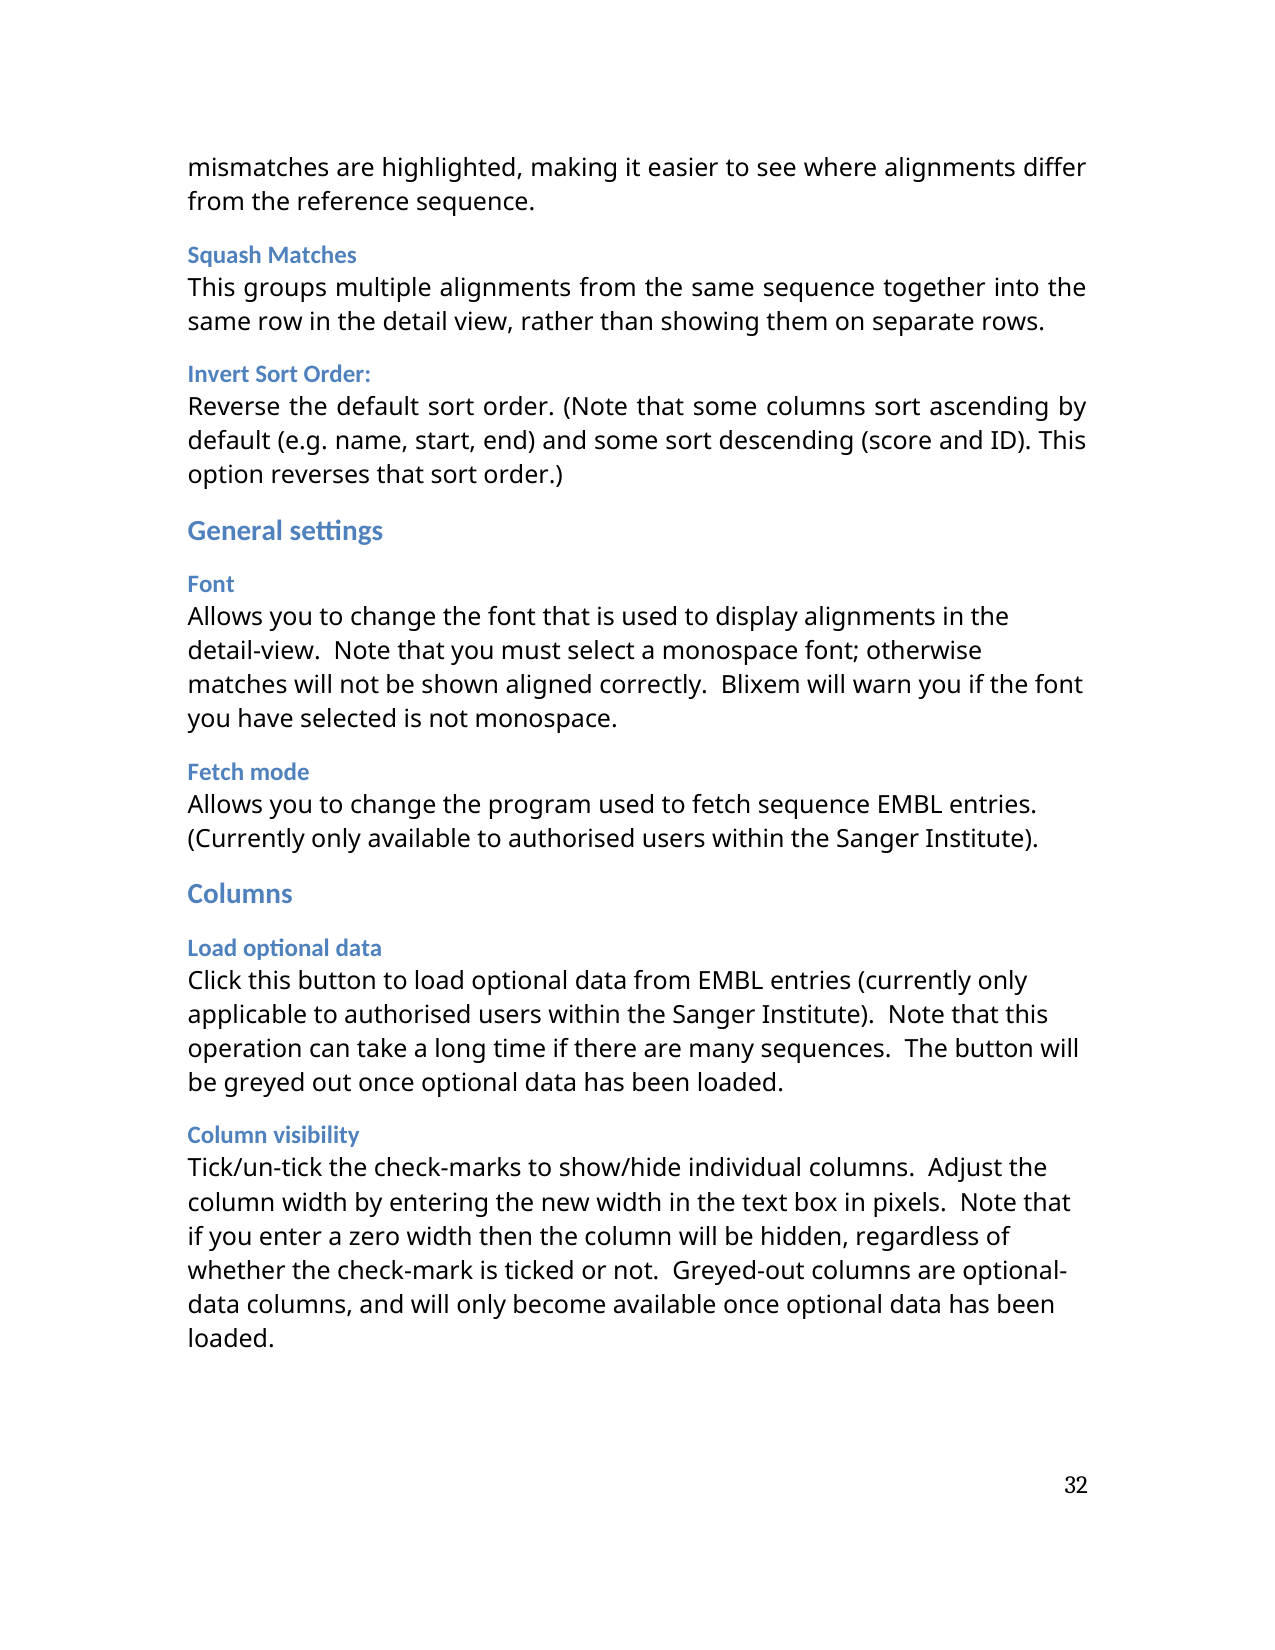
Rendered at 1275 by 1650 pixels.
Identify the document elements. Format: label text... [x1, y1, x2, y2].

subtitle Load optional data [187, 932, 1087, 962]
subtitle Column visibility [187, 1119, 1087, 1150]
text Click this button to load optional data from EMBL entries (currently only applicable to authorised users within the Sanger Institute). Note that this operation can take a long time if there are many sequences. The button will be greyed out once optional data has been loaded. [187, 962, 1087, 1099]
text Allows you to change the font that is used to display alignments in the detail-view. Note that you must select a monospace font; otherwise matches will not be shown aligned correctly. Blixem will warn you if the font you have selected is not monospace. [187, 599, 1087, 735]
text Tick/un-tick the check-marks to show/hide individual columns. Adjust the column width by entering the new width in the text box in pixels. Note that if you enter a zero width then the column will be hidden, regardless of whether the check-mark is ticked or not. Greyed-out columns are optional-data columns, and will only become available once optional data has been loaded. [187, 1150, 1087, 1354]
subtitle Fetch mode [187, 756, 1087, 787]
subtitle General settings [187, 512, 1087, 548]
subtitle Font [187, 568, 1087, 599]
text mismatches are highlighted, making it easier to see where alignments differ from the reference sequence. [187, 150, 1087, 218]
subtitle Columns [187, 876, 1087, 911]
text Reverse the default sort order. (Note that some columns sort ascending by default (e.g. name, start, end) and some sort descending (score and ID). This option reverses that sort order.) [187, 389, 1087, 491]
subtitle Squash Matches [187, 239, 1087, 269]
text Allows you to change the program used to fetch sequence EMBL entries. (Currently only available to authorised users within the Sanger Institute). [187, 787, 1087, 855]
subtitle Invert Sort Order: [187, 358, 1087, 389]
text This groups multiple alignments from the same sequence together into the same row in the detail view, rather than showing them on separate rows. [187, 269, 1087, 338]
